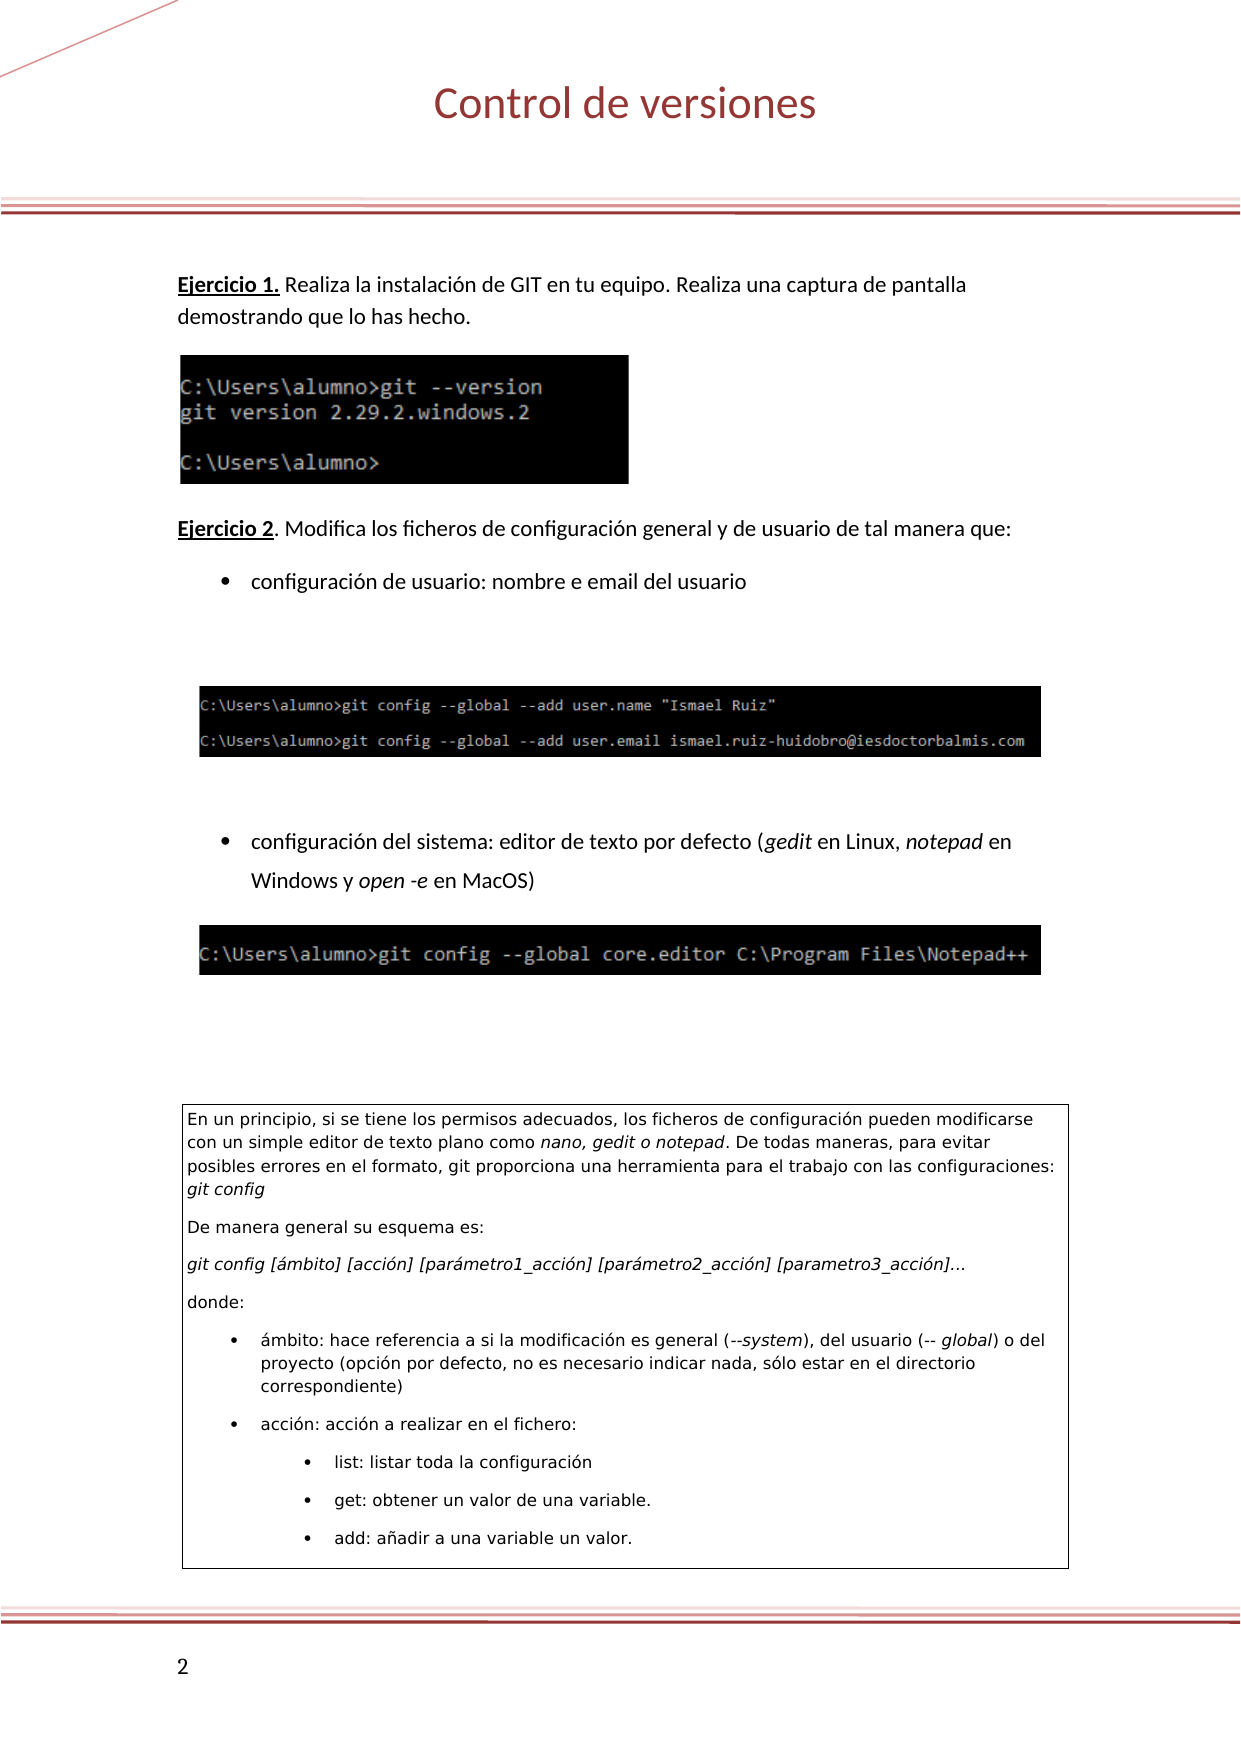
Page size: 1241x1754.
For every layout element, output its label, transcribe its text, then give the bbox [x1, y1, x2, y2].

table_header En un principio, si se tiene los permisos adecuados, los ficheros de configuración pueden modificarse con un simple editor de texto plano como nano, gedit o notepad. De todas maneras, para evitar posibles errores en el formato, git proporciona una herramienta para el trabajo con las configuraciones: git config De manera general su esquema es: git config [ámbito] [acción] [parámetro1_acción] [parámetro2_acción] [parametro3_acción]... donde: ámbito: hace referencia a si la modificación es general (--system), del usuario (-- global) o del proyecto (opción por defecto, no es necesario indicar nada, sólo estar en el directorio correspondiente) acción: acción a realizar en el fichero: list: listar toda la configuración get: obtener un valor de una variable. add: añadir a una variable un valor. unset: elimina la variable. Veamos algunos ejemplos: git config --global --add user.name "Pablo Alonso" Asigna al fichero de configuración de usuario el nombre del usuario Pablo Alonso. En caso de que el nombre no tuviera espacios no sería necesario incluir las comillas. git config --global --add user.email micorreo@iesdoctorbalmis.es Asigna el mail del usuario. git config --global core.editor gedit Asigna como editor por defecto gedit [183, 1105, 1068, 1568]
picture [199, 925, 1041, 975]
text Ejercicio 2. Modifica los ficheros de configuración general y de usuario de tal manera que: [177, 514, 1063, 542]
list configuración de usuario: nombre e email del usuario [221, 567, 1063, 595]
text Ejercicio 1. Realiza la instalación de GIT en tu equipo. Realiza una captura de pantalla demostrando que lo has hecho. [177, 270, 1063, 330]
picture [199, 686, 1041, 757]
picture [180, 355, 629, 484]
list configuración del sistema: editor de texto por defecto (gedit en Linux, notepad en Windows y open -e en MacOS) [221, 827, 1063, 894]
